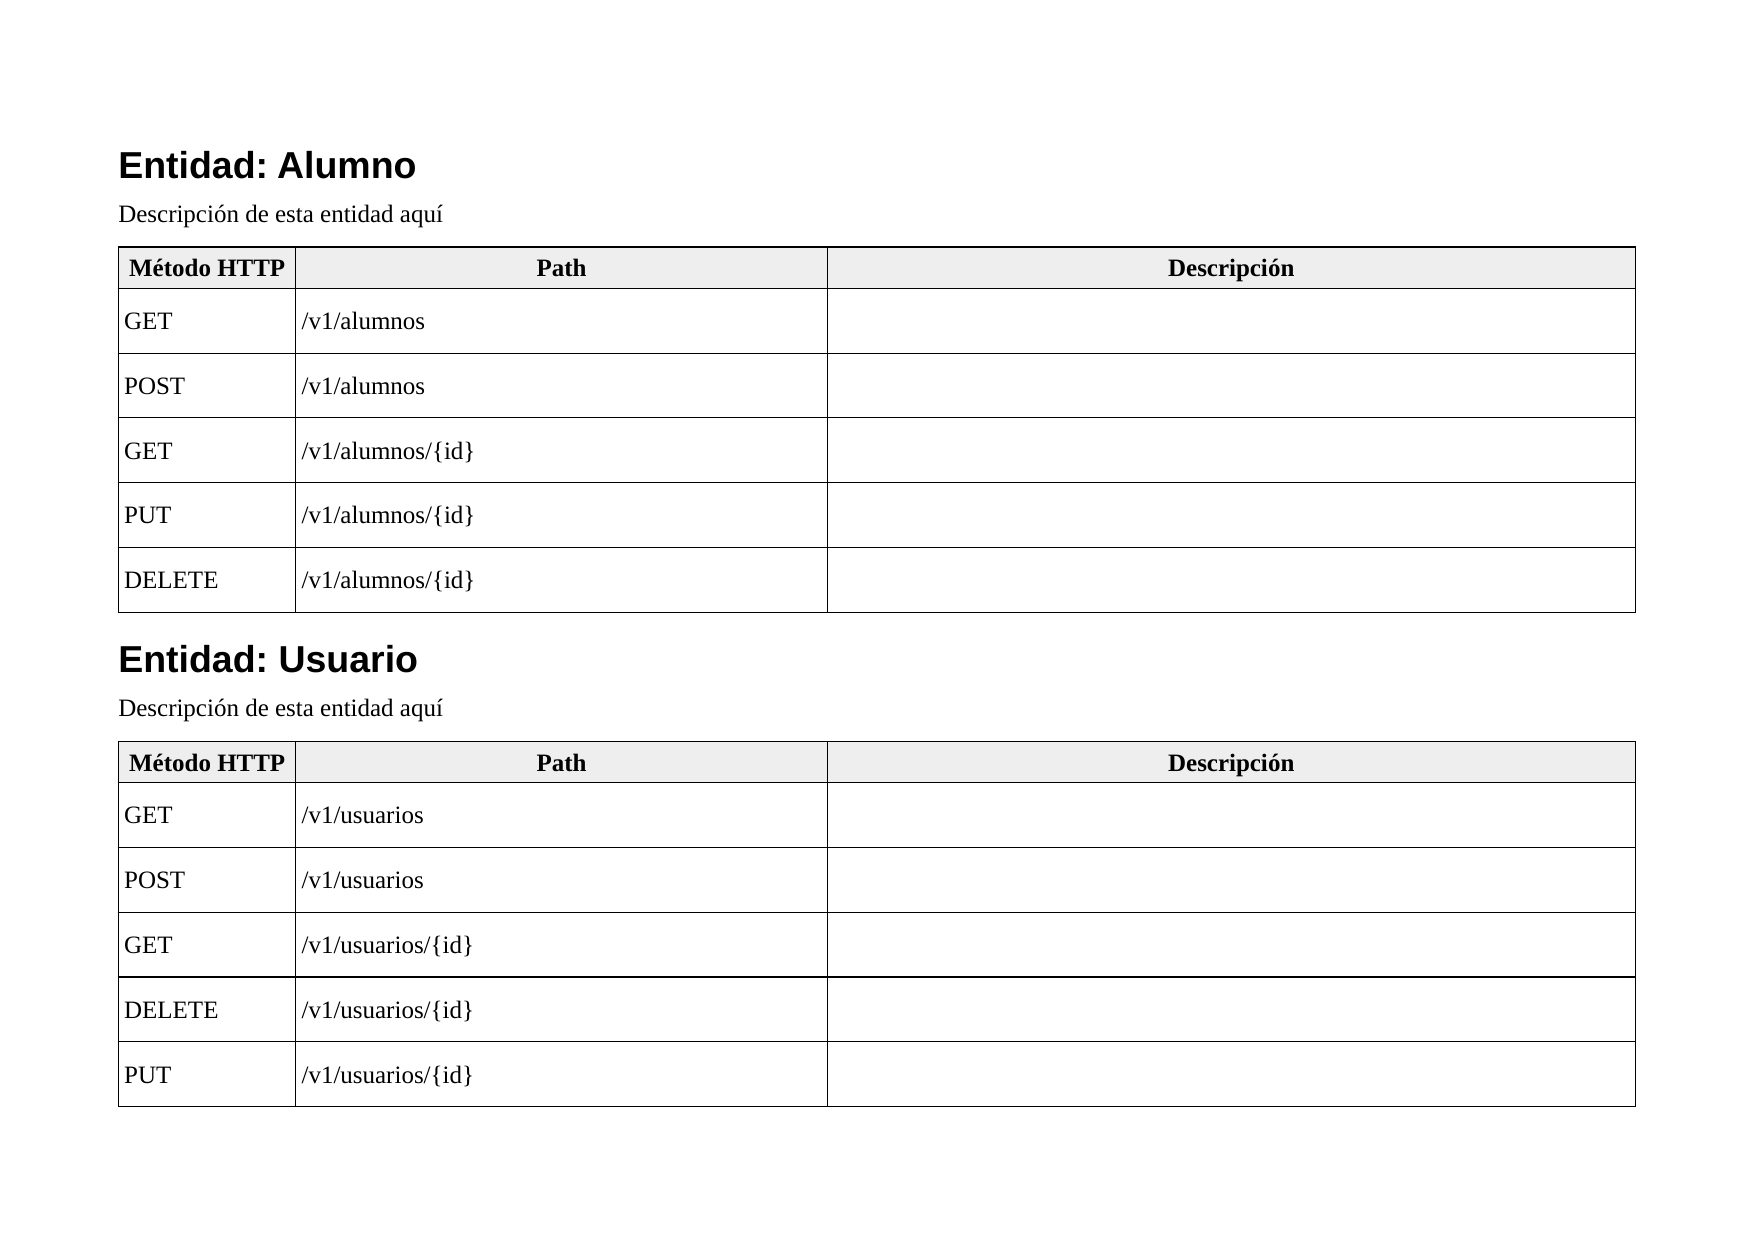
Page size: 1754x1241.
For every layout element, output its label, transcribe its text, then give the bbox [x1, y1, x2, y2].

table_cell [828, 978, 1635, 1041]
table_cell GET [119, 913, 295, 976]
table_cell DELETE [119, 548, 295, 612]
table_cell [828, 1042, 1635, 1106]
table_cell [828, 289, 1635, 352]
table_cell /v1/alumnos [296, 289, 827, 352]
table_cell [828, 913, 1635, 976]
table_cell /v1/alumnos/{id} [296, 548, 827, 612]
table_cell PUT [119, 483, 295, 547]
subtitle Entidad: Usuario [118, 638, 1636, 681]
table_header Path [296, 248, 827, 288]
table_header Método HTTP [119, 248, 295, 288]
table_cell /v1/usuarios/{id} [296, 978, 827, 1041]
table_cell POST [119, 848, 295, 912]
table_cell GET [119, 418, 295, 482]
table_cell [828, 548, 1635, 612]
table_cell [828, 418, 1635, 482]
table_header Path [296, 742, 827, 782]
table_cell GET [119, 289, 295, 352]
table_header Método HTTP [119, 742, 295, 782]
table_header Descripción [828, 248, 1635, 288]
table_cell DELETE [119, 978, 295, 1041]
text Descripción de esta entidad aquí [118, 199, 1636, 227]
table_header Descripción [828, 742, 1635, 782]
table_cell [828, 354, 1635, 417]
table_cell PUT [119, 1042, 295, 1106]
table_cell [828, 483, 1635, 547]
table_cell /v1/alumnos/{id} [296, 418, 827, 482]
table_cell GET [119, 783, 295, 847]
text Descripción de esta entidad aquí [118, 693, 1636, 722]
table_cell /v1/alumnos/{id} [296, 483, 827, 547]
table_cell /v1/usuarios [296, 848, 827, 912]
table_cell /v1/usuarios [296, 783, 827, 847]
subtitle Entidad: Alumno [118, 143, 1636, 186]
table_cell /v1/alumnos [296, 354, 827, 417]
table_cell /v1/usuarios/{id} [296, 913, 827, 976]
table_cell /v1/usuarios/{id} [296, 1042, 827, 1106]
table_cell POST [119, 354, 295, 417]
table_cell [828, 848, 1635, 912]
table_cell [828, 783, 1635, 847]
